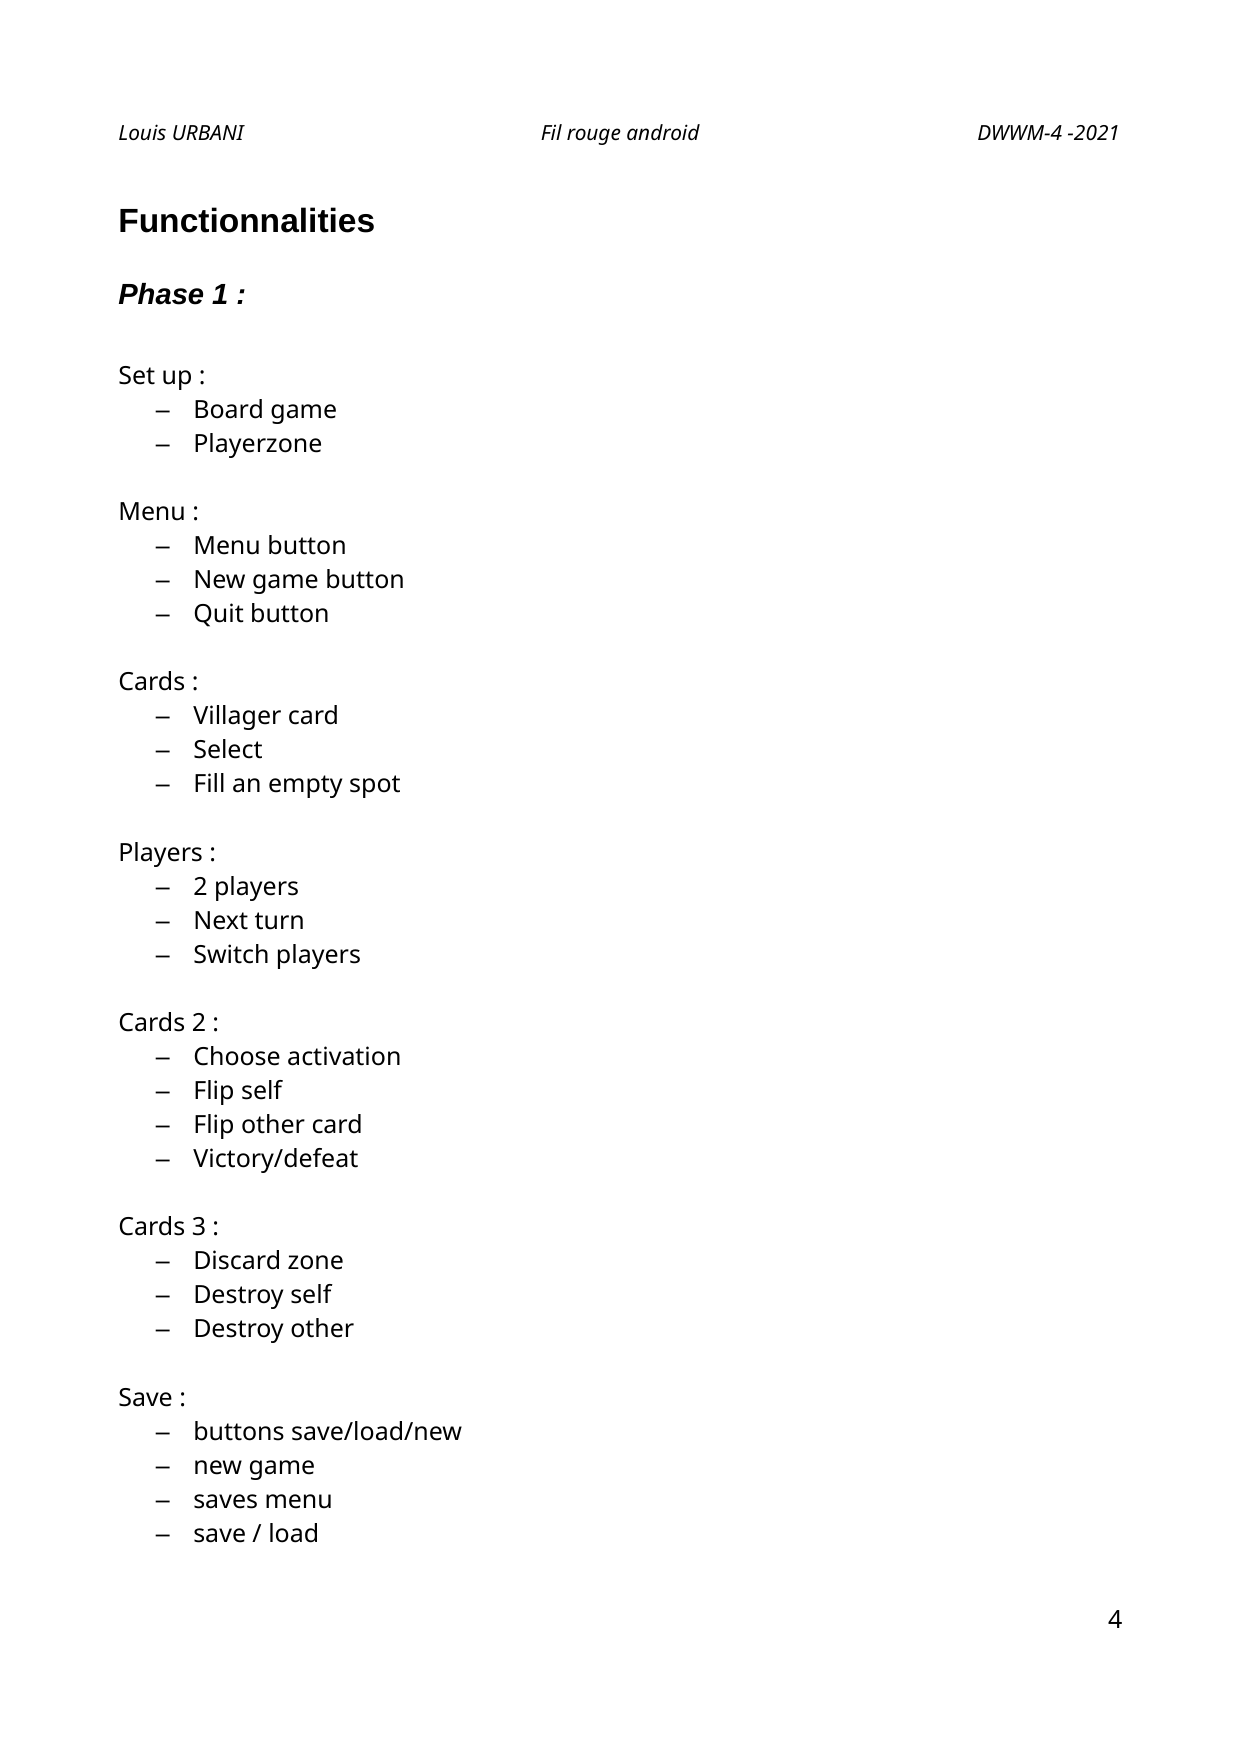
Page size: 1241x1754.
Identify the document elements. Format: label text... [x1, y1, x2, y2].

text Players : [118, 834, 1122, 868]
list Destroy other [156, 1311, 1122, 1345]
list buttons save/load/new [156, 1413, 1122, 1447]
list Next turn [156, 902, 1122, 936]
list 2 players [156, 868, 1122, 902]
list Villager card [156, 698, 1122, 732]
list Quit button [156, 596, 1122, 630]
text Save : [118, 1379, 1122, 1413]
text Cards 2 : [118, 1004, 1122, 1038]
list new game [156, 1447, 1122, 1481]
text Cards : [118, 664, 1122, 698]
list Discard zone [156, 1243, 1122, 1277]
text Cards 3 : [118, 1209, 1122, 1243]
list Board game [156, 391, 1122, 425]
list Select [156, 732, 1122, 766]
list Choose activation [156, 1038, 1122, 1073]
list Switch players [156, 936, 1122, 970]
list saves menu [156, 1481, 1122, 1515]
list save / load [156, 1515, 1122, 1549]
text Set up : [118, 357, 1122, 391]
subtitle Functionnalities [118, 201, 1122, 240]
list Menu button [156, 528, 1122, 562]
list Victory/defeat [156, 1141, 1122, 1175]
list Playerzone [156, 425, 1122, 459]
list Flip other card [156, 1107, 1122, 1141]
list Flip self [156, 1073, 1122, 1107]
list New game button [156, 562, 1122, 596]
subtitle Phase 1 : [118, 277, 1122, 311]
text Menu : [118, 493, 1122, 528]
list Destroy self [156, 1277, 1122, 1311]
list Fill an empty spot [156, 766, 1122, 800]
